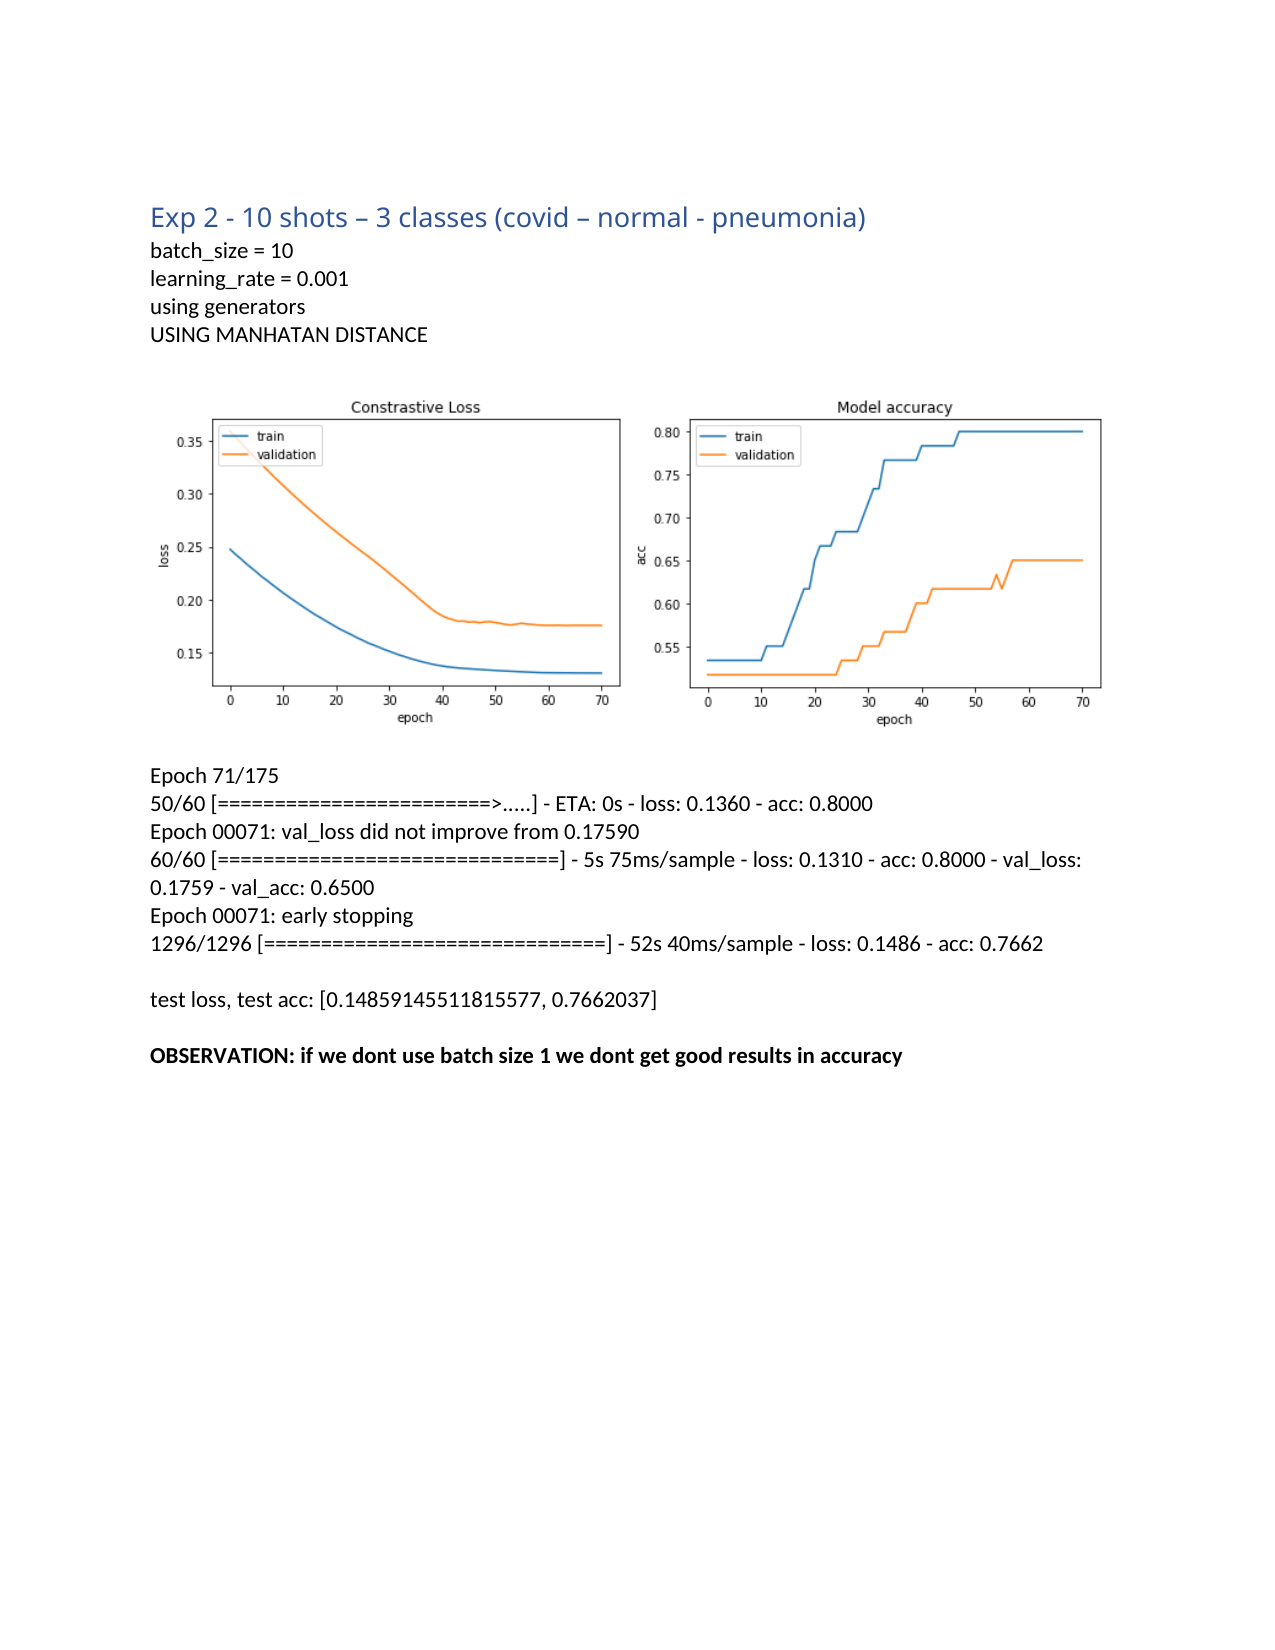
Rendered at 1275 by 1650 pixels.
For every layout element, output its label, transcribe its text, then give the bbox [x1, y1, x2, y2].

text batch_size = 10 [150, 236, 1125, 264]
text learning_rate = 0.001 [150, 264, 1125, 292]
text test loss, test acc: [0.14859145511815577, 0.7662037] [150, 986, 1125, 1014]
text 1296/1296 [==============================] - 52s 40ms/sample - loss: 0.1486 - acc: 0.7662 [150, 929, 1125, 958]
text Epoch 00071: val_loss did not improve from 0.17590 [150, 817, 1125, 846]
text OBSERVATION: if we dont use batch size 1 we dont get good results in accuracy [150, 1042, 1125, 1070]
text using generators [150, 292, 1125, 320]
subtitle Exp 2 - 10 shots – 3 classes (covid – normal - pneumonia) [150, 199, 1125, 236]
text 50/60 [========================>.....] - ETA: 0s - loss: 0.1360 - acc: 0.8000 [150, 789, 1125, 817]
text USING MANHATAN DISTANCE [150, 320, 1125, 348]
text Epoch 00071: early stopping [150, 902, 1125, 929]
text Epoch 71/175 [150, 761, 1125, 789]
text 60/60 [==============================] - 5s 75ms/sample - loss: 0.1310 - acc: 0.8000 - val_loss: 0.1759 - val_acc: 0.6500 [150, 846, 1125, 902]
